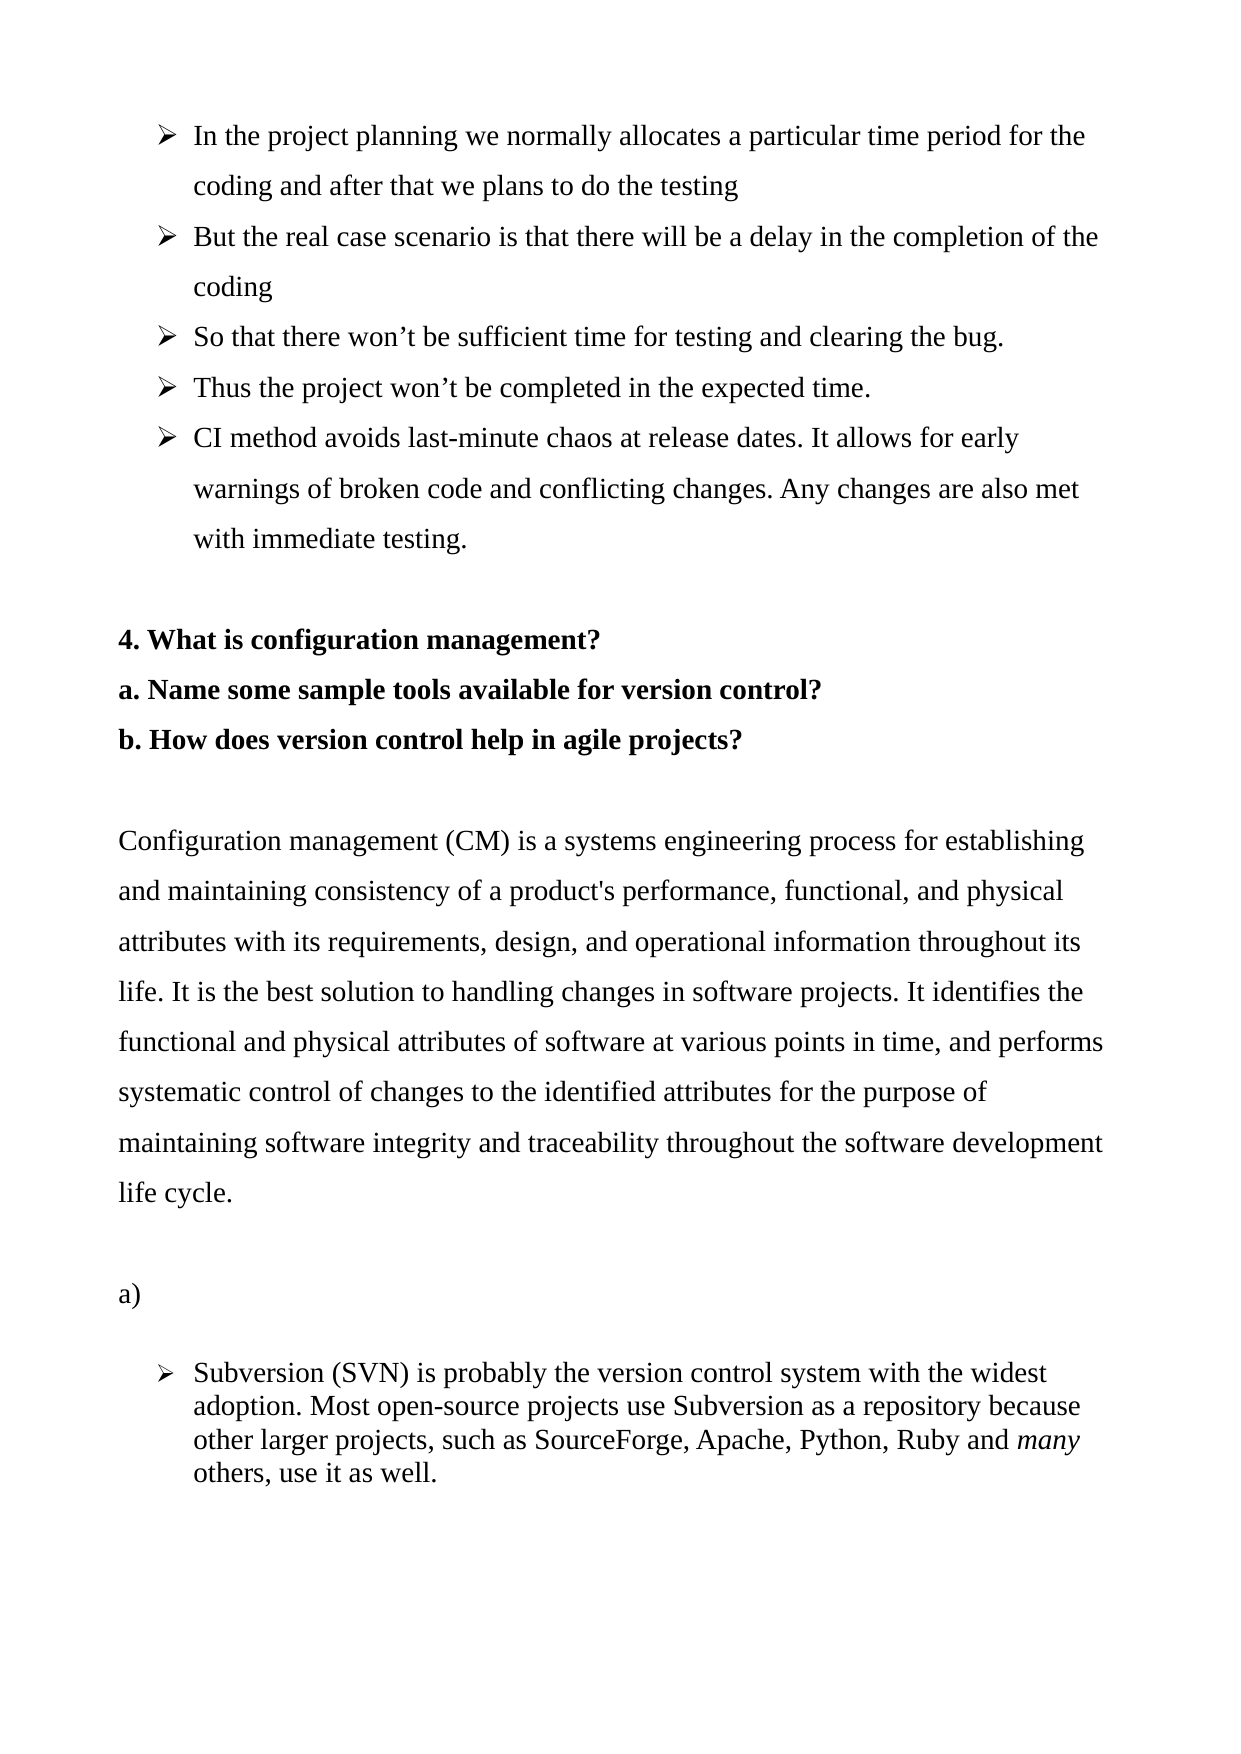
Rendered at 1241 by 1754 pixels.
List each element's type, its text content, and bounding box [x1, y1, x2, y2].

text a) [118, 1276, 1122, 1309]
text 4. What is configuration management? [118, 622, 1122, 655]
list Subversion (SVN) is probably the version control system with the widest adoption. Most open-source projects use Subversion as a repository because other larger projects, such as SourceForge, Apache, Python, Ruby and many others, use it as well. [156, 1355, 1122, 1489]
list CI method avoids last-minute chaos at release dates. It allows for early warnings of broken code and conflicting changes. Any changes are also met with immediate testing. [156, 420, 1122, 555]
list So that there won’t be sufficient time for testing and clearing the bug. [156, 319, 1122, 353]
list But the real case scenario is that there will be a delay in the completion of the coding [156, 219, 1122, 303]
list Thus the project won’t be completed in the expected time. [156, 370, 1122, 404]
list In the project planning we normally allocates a particular time period for the coding and after that we plans to do the testing [156, 118, 1122, 202]
text Configuration management (CM) is a systems engineering process for establishing and maintaining consistency of a product's performance, functional, and physical attributes with its requirements, design, and operational information throughout its life. It is the best solution to handling changes in software projects. It identifies the functional and physical attributes of software at various points in time, and performs systematic control of changes to the identified attributes for the purpose of maintaining software integrity and traceability throughout the software development life cycle. [118, 823, 1122, 1209]
text a. Name some sample tools available for version control? [118, 672, 1122, 706]
subtitle Git is the new fast-rising star of version control systems. Initially developed by Linux kernel creator Linus Torvalds, Git has recently taken the Web development community by storm. [118, 1489, 1122, 1547]
text b. How does version control help in agile projects? [118, 722, 1122, 756]
